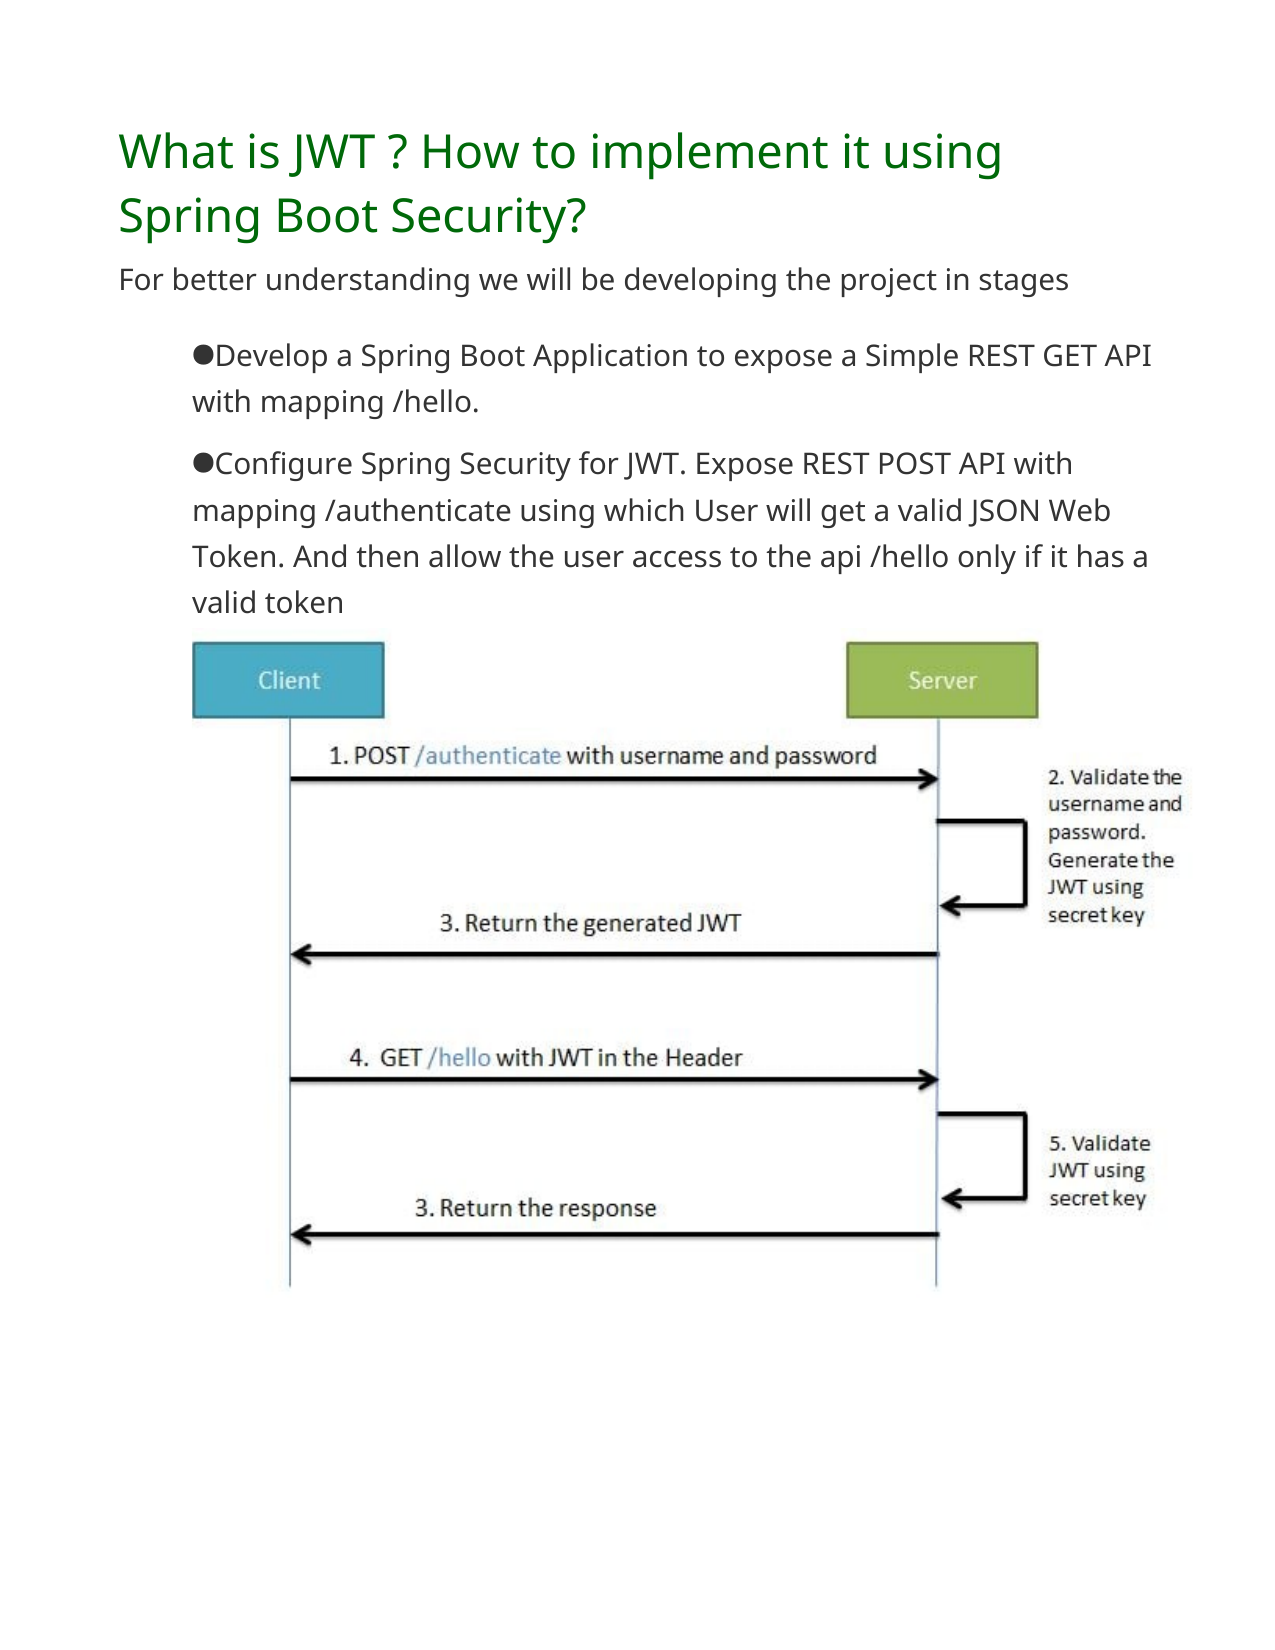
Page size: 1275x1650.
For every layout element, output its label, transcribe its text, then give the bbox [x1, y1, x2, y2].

list Configure Spring Security for JWT. Expose REST POST API with mapping /authenticate using which User will get a valid JSON Web Token. And then allow the user access to the api /hello only if it has a valid token [118, 443, 1157, 1297]
subtitle What is JWT ? How to implement it using Spring Boot Security? [118, 118, 1157, 246]
text For better understanding we will be developing the project in stages [118, 258, 1157, 299]
list Develop a Spring Boot Application to expose a Simple REST GET API with mapping /hello. [118, 334, 1157, 421]
picture [191, 628, 1200, 1298]
